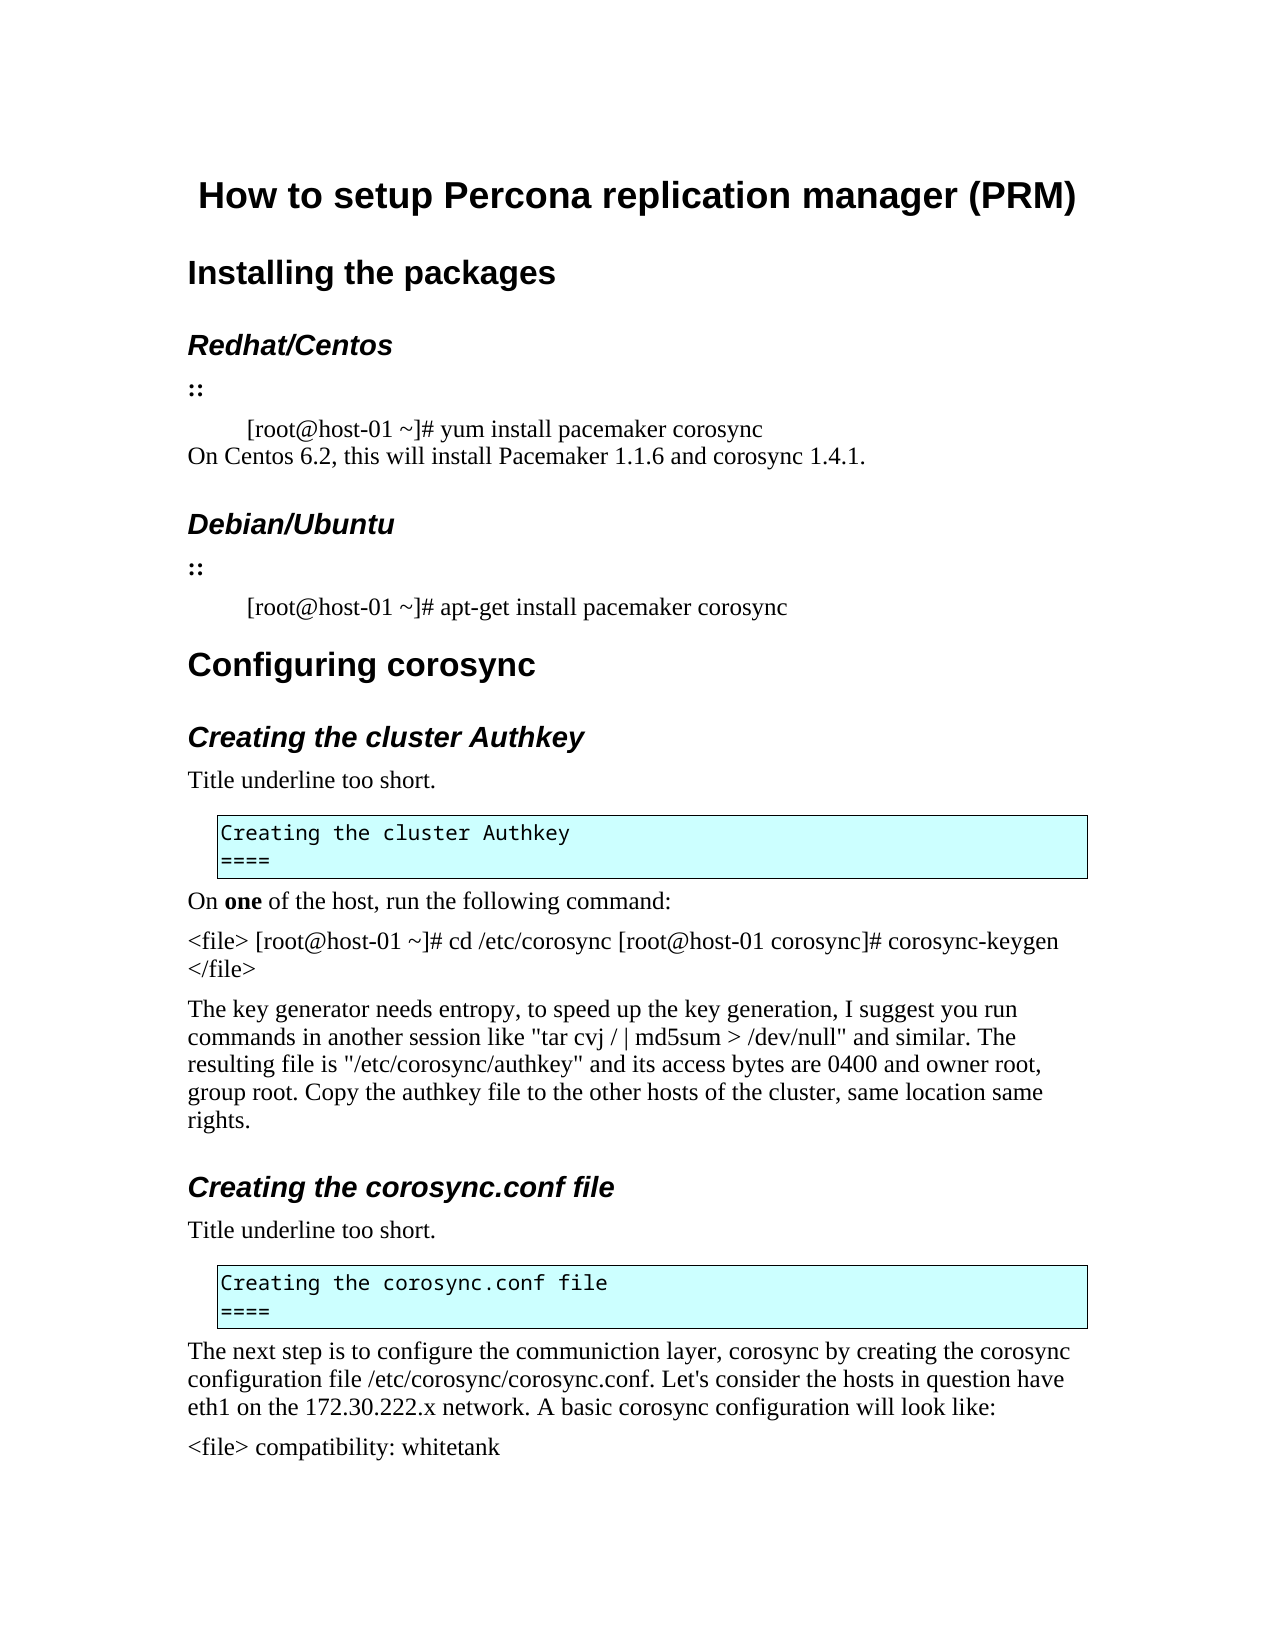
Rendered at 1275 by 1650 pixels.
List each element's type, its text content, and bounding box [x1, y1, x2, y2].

text Title underline too short. [187, 766, 1087, 793]
title How to setup Percona replication manager (PRM) [187, 175, 1087, 217]
text [root@host-01 ~]# yum install pacemaker corosync [247, 415, 1087, 442]
text :: [187, 553, 1087, 580]
subtitle Debian/Ubuntu [187, 508, 1087, 540]
text The next step is to configure the communiction layer, corosync by creating the corosync configuration file /etc/corosync/corosync.conf. Let's consider the hosts in question have eth1 on the 172.30.222.x network. A basic corosync configuration will look like: [187, 1337, 1087, 1421]
subtitle Configuring corosync [187, 646, 1087, 683]
text On Centos 6.2, this will install Pacemaker 1.1.6 and corosync 1.4.1. [187, 442, 1087, 470]
text Title underline too short. [187, 1216, 1087, 1244]
text On one of the host, run the following command: [187, 887, 1087, 915]
subtitle Installing the packages [187, 254, 1087, 292]
text Creating the corosync.conf file ==== [218, 1266, 1087, 1328]
text <file> [root@host-01 ~]# cd /etc/corosync [root@host-01 corosync]# corosync-keygen </file> [187, 927, 1087, 983]
subtitle Creating the cluster Authkey [187, 721, 1087, 753]
subtitle Creating the corosync.conf file [187, 1171, 1087, 1204]
text Creating the cluster Authkey ==== [218, 816, 1087, 878]
text The key generator needs entropy, to speed up the key generation, I suggest you run commands in another session like "tar cvj / | md5sum > /dev/null" and similar. The resulting file is "/etc/corosync/authkey" and its access bytes are 0400 and owner root, group root. Copy the authkey file to the other hosts of the cluster, same location same rights. [187, 995, 1087, 1134]
text <file> compatibility: whitetank [187, 1433, 1087, 1461]
text :: [187, 374, 1087, 402]
subtitle Redhat/Centos [187, 329, 1087, 362]
text [root@host-01 ~]# apt-get install pacemaker corosync [247, 593, 1087, 621]
